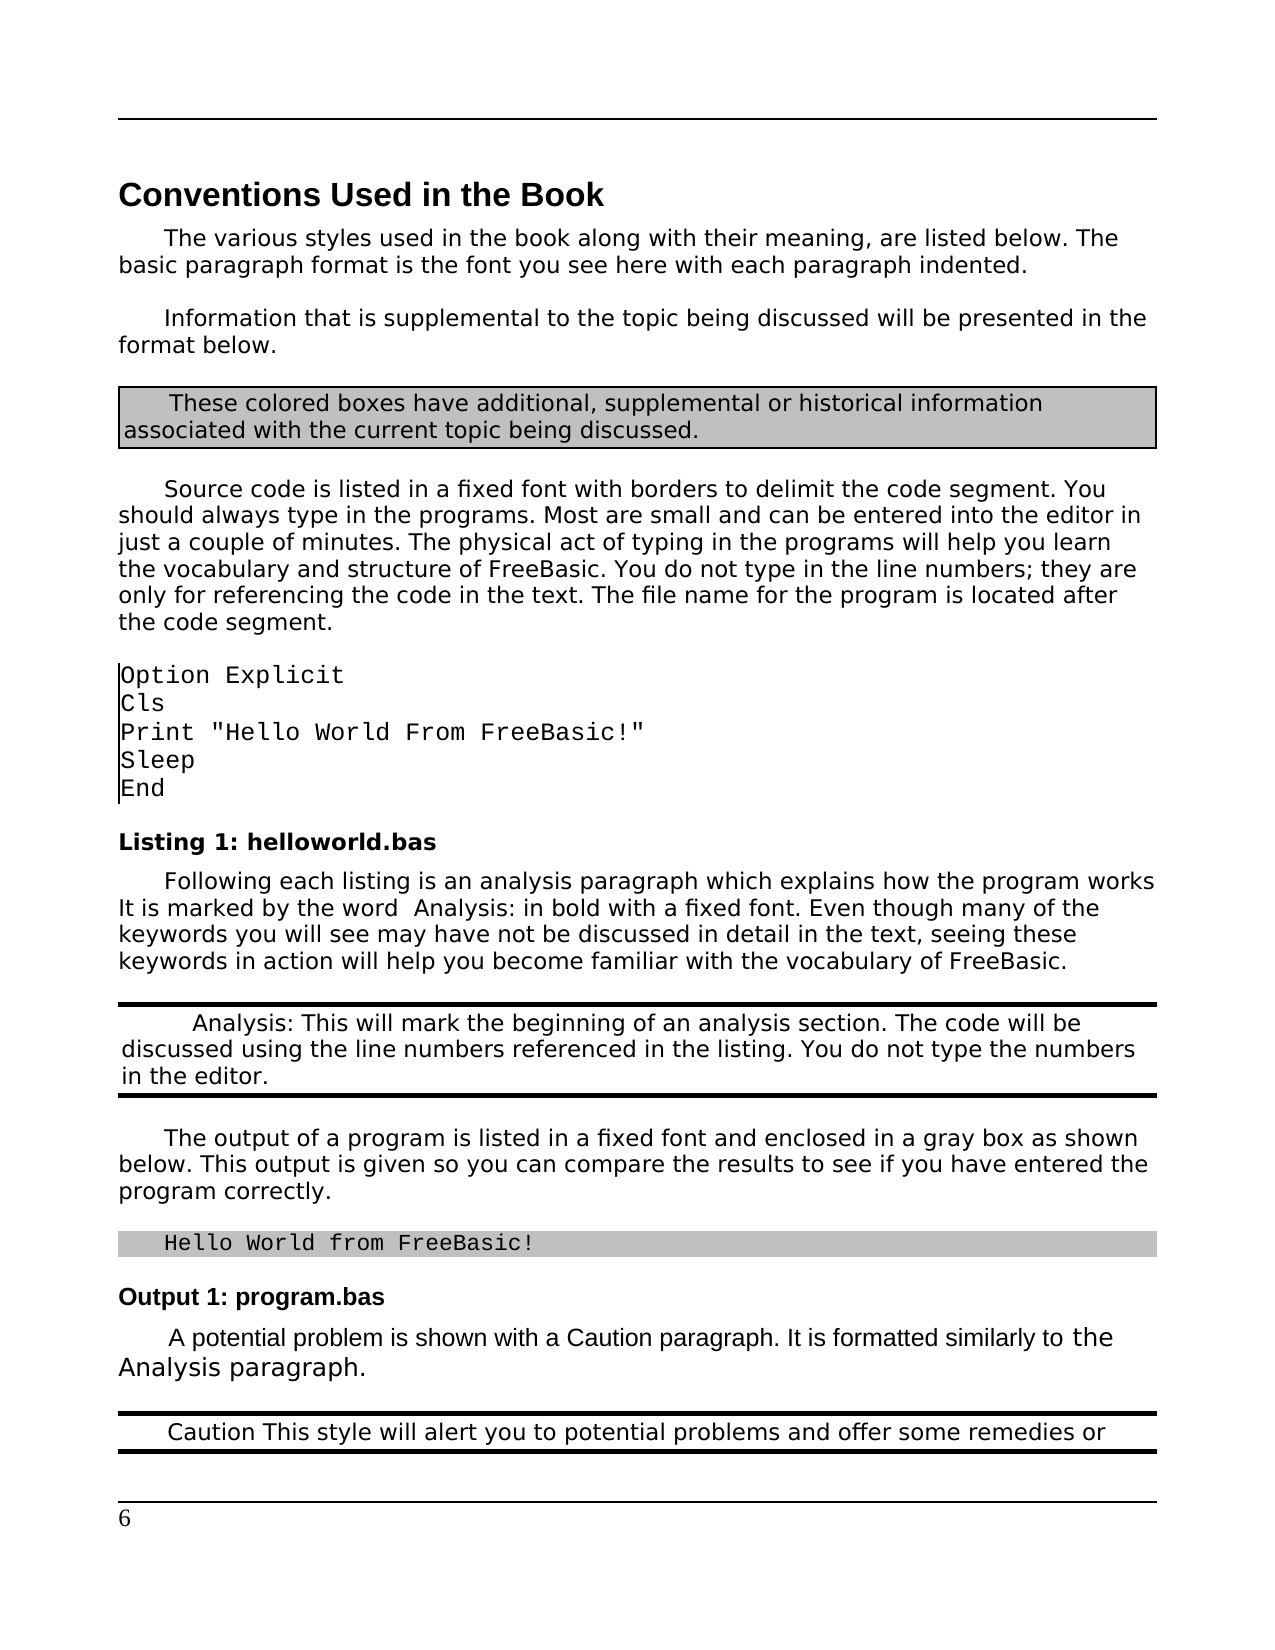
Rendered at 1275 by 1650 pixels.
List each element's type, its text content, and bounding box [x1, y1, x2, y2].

text The output of a program is listed in a fixed font and enclosed in a gray box as shown below. This output is given so you can compare the results to see if you have entered the program correctly. [118, 1125, 1157, 1205]
text Analysis: This will mark the beginning of an analysis section. The code will be discussed using the line numbers referenced in the listing. You do not type the numbers in the editor. [118, 1007, 1157, 1093]
text End [120, 776, 1157, 804]
text Sleep [120, 747, 1157, 776]
text Option Explicit [118, 662, 1157, 691]
text A potential problem is shown with a Caution paragraph. It is formatted similarly to the Analysis paragraph. [118, 1323, 1157, 1382]
text Print "Hello World From FreeBasic!" [120, 719, 1157, 747]
text Following each listing is an analysis paragraph which explains how the program works It is marked by the word Analysis: in bold with a fixed font. Even though many of the keywords you will see may have not be discussed in detail in the text, seeing these keywords in action will help you become familiar with the vocabulary of FreeBasic. [118, 868, 1157, 975]
subtitle Output 1: program.bas [118, 1282, 1157, 1311]
subtitle Listing 1: helloworld.bas [118, 829, 1157, 856]
text The various styles used in the book along with their meaning, are listed below. The basic paragraph format is the font you see here with each paragraph indented. [118, 226, 1157, 279]
text Information that is supplemental to the topic being discussed will be presented in the format below. [118, 306, 1157, 359]
text These colored boxes have additional, supplemental or historical information associated with the current topic being discussed. [120, 388, 1155, 447]
text Cls [120, 691, 1157, 719]
subtitle Conventions Used in the Book [118, 174, 1157, 213]
text Hello World from FreeBasic! [118, 1231, 1157, 1257]
text Caution This style will alert you to potential problems and offer some remedies or [118, 1416, 1157, 1449]
text Source code is listed in a fixed font with borders to delimit the code segment. You should always type in the programs. Most are small and can be entered into the editor in just a couple of minutes. The physical act of typing in the programs will help you learn the vocabulary and structure of FreeBasic. You do not type in the line numbers; they are only for referencing the code in the text. The file name for the program is located after the code segment. [118, 476, 1157, 636]
